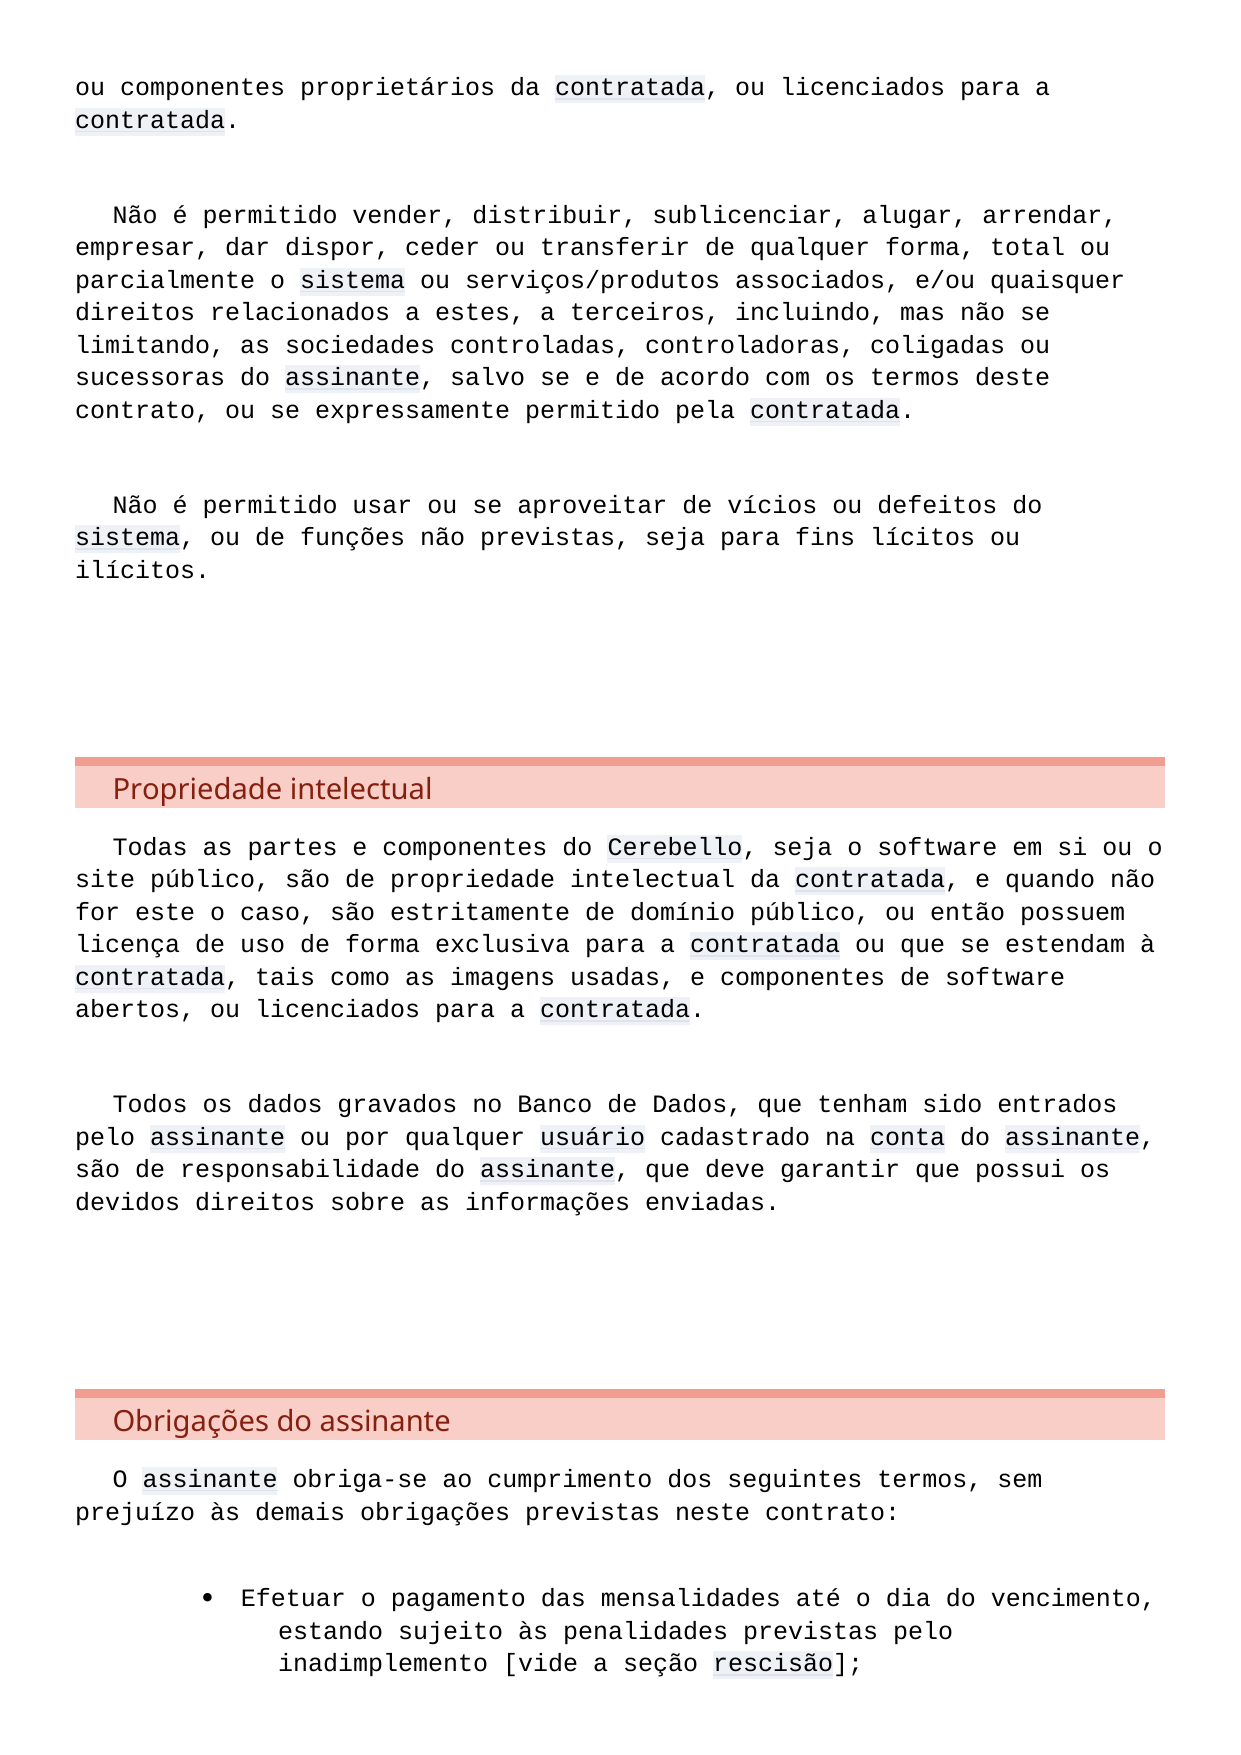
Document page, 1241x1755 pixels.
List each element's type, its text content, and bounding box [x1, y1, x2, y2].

subtitle Obrigações do assinante [75, 1398, 1165, 1440]
text ou componentes proprietários da contratada, ou licenciados para a contratada. [75, 75, 1165, 136]
text Não é permitido vender, distribuir, sublicenciar, alugar, arrendar, empresar, dar dispor, ceder ou transferir de qualquer forma, total ou parcialmente o sistema ou serviços/produtos associados, e/ou quaisquer direitos relacionados a estes, a terceiros, incluindo, mas não se limitando, as sociedades controladas, controladoras, coligadas ou sucessoras do assinante, salvo se e de acordo com os termos deste contrato, ou se expressamente permitido pela contratada. [75, 202, 1165, 426]
list Efetuar o pagamento das mensalidades até o dia do vencimento, estando sujeito às penalidades previstas pelo inadimplemento [vide a seção rescisão]; [203, 1586, 1165, 1679]
text Não é permitido usar ou se aproveitar de vícios ou defeitos do sistema, ou de funções não previstas, seja para fins lícitos ou ilícitos. [75, 492, 1165, 586]
text O assinante obriga-se ao cumprimento dos seguintes termos, sem prejuízo às demais obrigações previstas neste contrato: [75, 1467, 1165, 1527]
text Todos os dados gravados no Banco de Dados, que tenham sido entrados pelo assinante ou por qualquer usuário cadastrado na conta do assinante, são de responsabilidade do assinante, que deve garantir que possui os devidos direitos sobre as informações enviadas. [75, 1092, 1165, 1218]
subtitle Propriedade intelectual [75, 766, 1165, 808]
text Todas as partes e componentes do Cerebello, seja o software em si ou o site público, são de propriedade intelectual da contratada, e quando não for este o caso, são estritamente de domínio público, ou então possuem licença de uso de forma exclusiva para a contratada ou que se estendam à contratada, tais como as imagens usadas, e componentes de software abertos, ou licenciados para a contratada. [75, 834, 1165, 1025]
